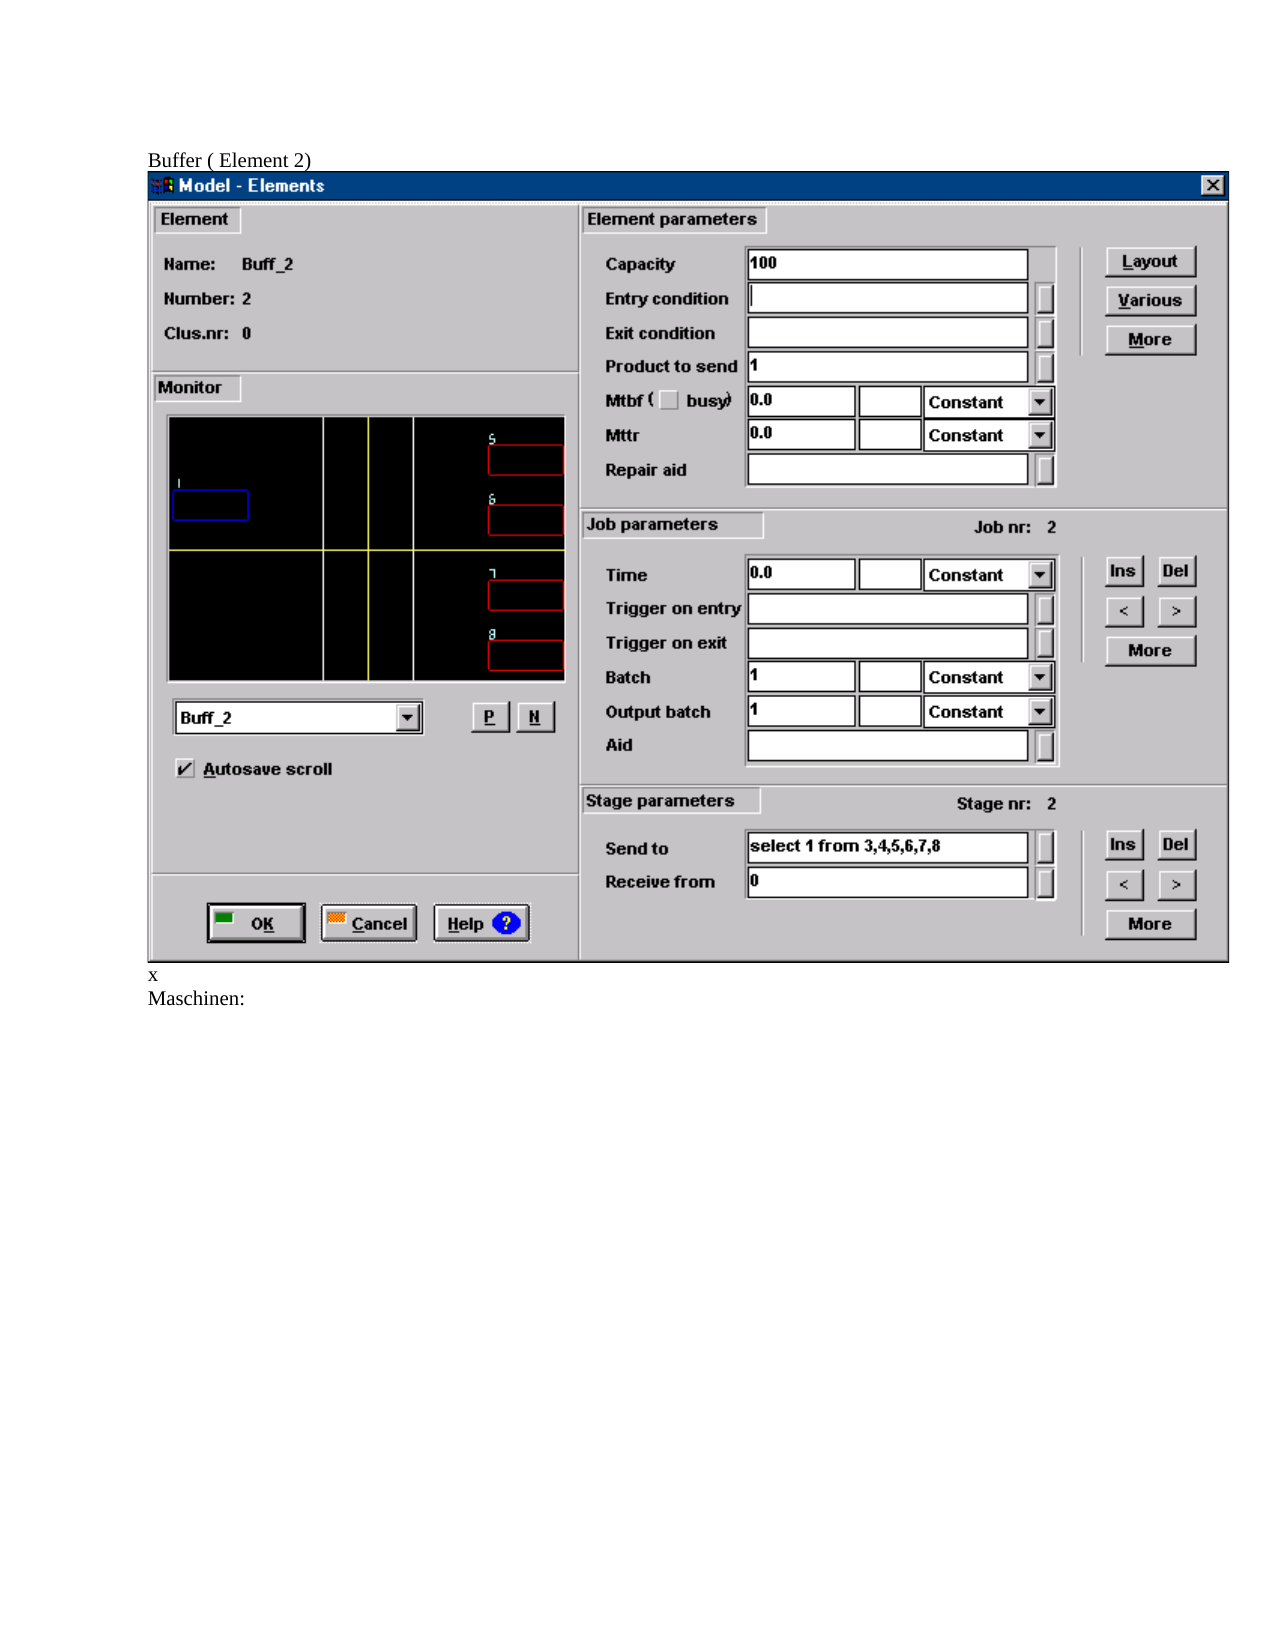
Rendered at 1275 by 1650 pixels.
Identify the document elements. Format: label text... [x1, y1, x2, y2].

text x [148, 963, 1127, 986]
text Maschinen: [148, 986, 1127, 1010]
picture [147, 171, 1230, 963]
text Buffer ( Element 2) [148, 148, 1127, 171]
